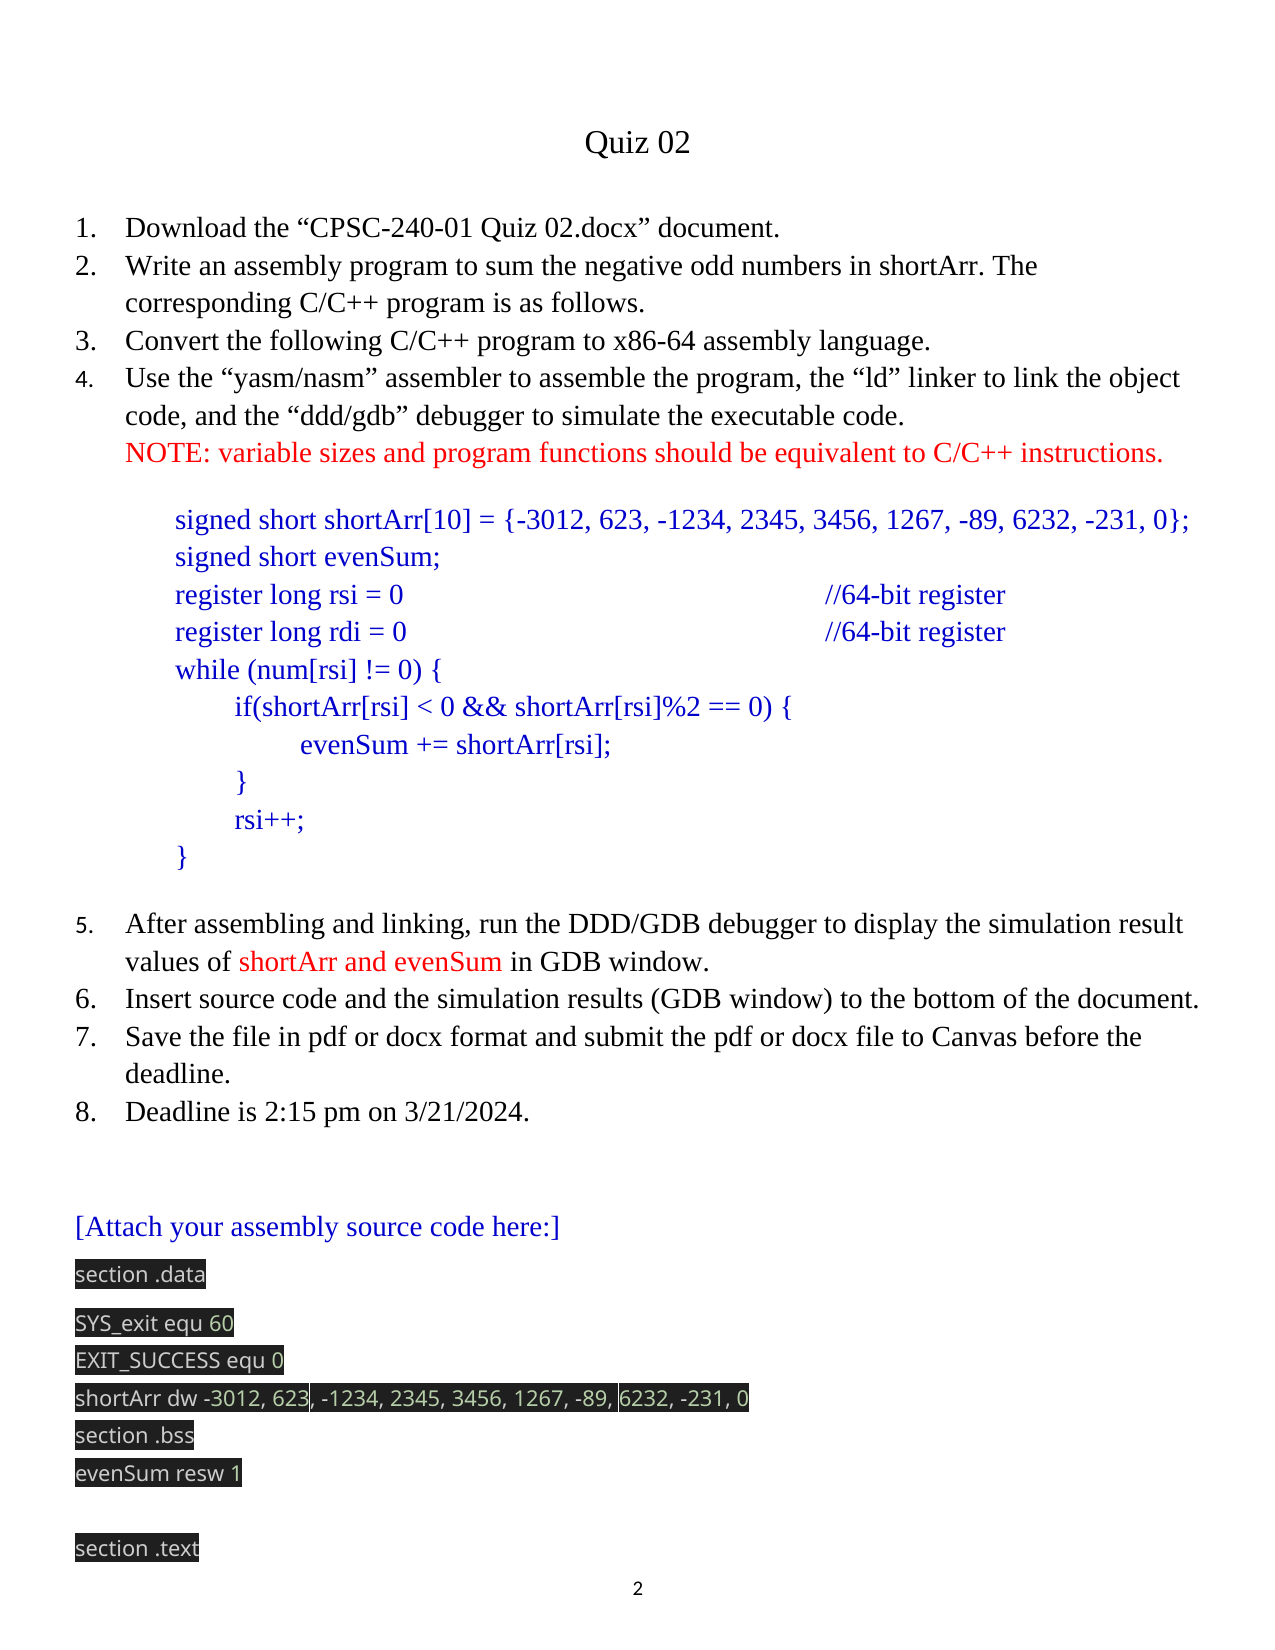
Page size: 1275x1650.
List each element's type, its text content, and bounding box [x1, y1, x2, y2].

text signed short evenSum; [175, 537, 1200, 575]
text if(shortArr[rsi] < 0 && shortArr[rsi]%2 == 0) { [175, 687, 1200, 725]
text } [175, 762, 1200, 800]
list Download the “CPSC-240-01 Quiz 02.docx” document. [75, 208, 1200, 246]
list Deadline is 2:15 pm on 3/21/2024. [75, 1092, 1200, 1129]
text register long rdi = 0 //64-bit register [175, 612, 1200, 650]
text register long rsi = 0 //64-bit register [175, 575, 1200, 612]
list Convert the following C/C++ program to x86-64 assembly language. [75, 321, 1200, 358]
text EXIT_SUCCESS equ 0 [75, 1341, 1200, 1379]
text [Attach your assembly source code here:] [75, 1209, 1200, 1242]
text while (num[rsi] != 0) { [175, 650, 1200, 687]
text section .bss [75, 1416, 1200, 1454]
text shortArr dw -3012, 623, -1234, 2345, 3456, 1267, -89, 6232, -231, 0 [75, 1379, 1200, 1416]
text evenSum += shortArr[rsi]; [175, 725, 1200, 762]
list Insert source code and the simulation results (GDB window) to the bottom of the document. [75, 979, 1200, 1017]
text signed short shortArr[10] = {-3012, 623, -1234, 2345, 3456, 1267, -89, 6232, -231, 0}; [175, 500, 1200, 537]
text rsi++; [175, 800, 1200, 837]
text SYS_exit equ 60 [75, 1304, 1200, 1341]
list Save the file in pdf or docx format and submit the pdf or docx file to Canvas before the deadline. [75, 1017, 1200, 1092]
text evenSum resw 1 [75, 1454, 1200, 1491]
text } [175, 837, 1200, 875]
text Quiz 02 [75, 104, 1200, 179]
list Write an assembly program to sum the negative odd numbers in shortArr. The corresponding C/C++ program is as follows. [75, 246, 1200, 321]
list Use the “yasm/nasm” assembler to assemble the program, the “ld” linker to link the object code, and the “ddd/gdb” debugger to simulate the executable code. NOTE: variable sizes and program functions should be equivalent to C/C++ instructions. [75, 358, 1200, 471]
list After assembling and linking, run the DDD/GDB debugger to display the simulation result values of shortArr and evenSum in GDB window. [75, 904, 1200, 979]
text section .data [75, 1259, 1200, 1289]
text section .text [75, 1529, 1200, 1566]
